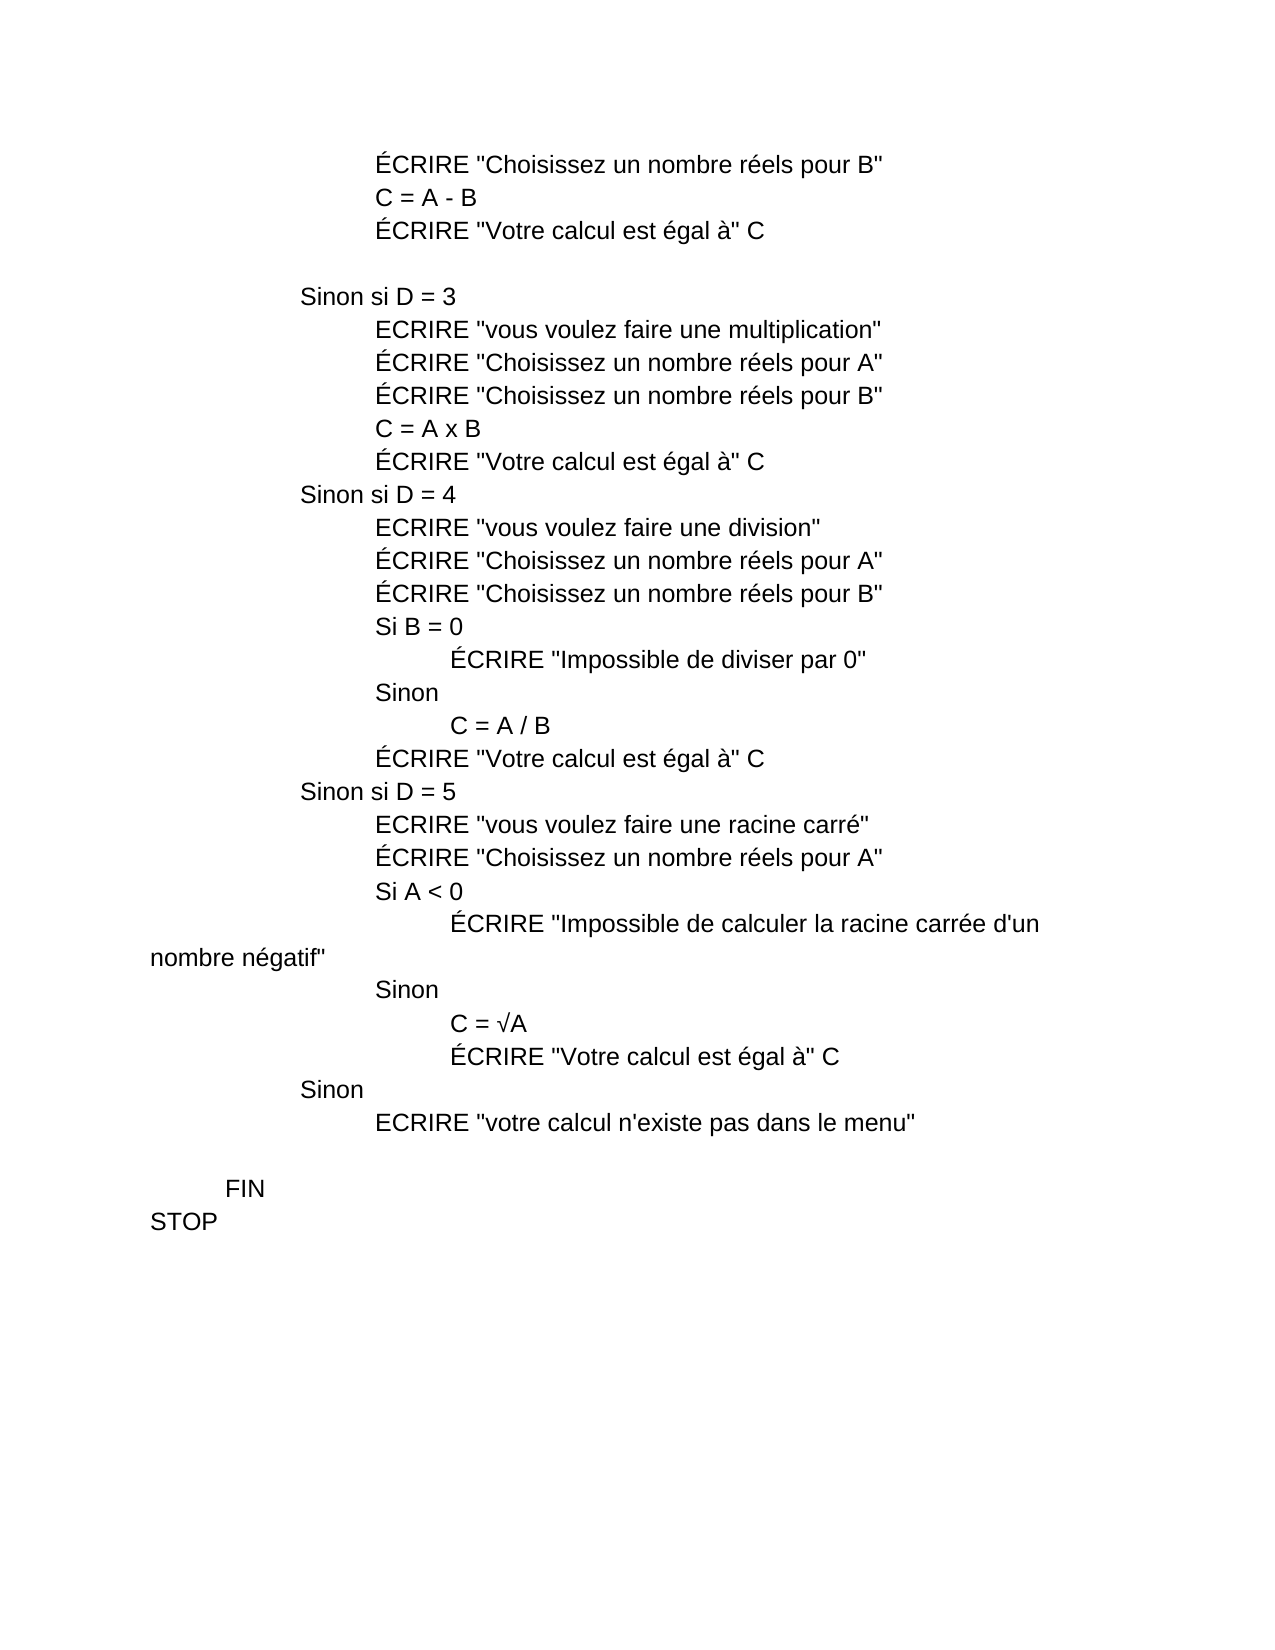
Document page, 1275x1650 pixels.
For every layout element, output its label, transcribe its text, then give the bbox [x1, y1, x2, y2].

text Sinon [150, 1074, 1125, 1103]
text ÉCRIRE "Choisissez un nombre réels pour A" [150, 546, 1125, 575]
text ÉCRIRE "Votre calcul est égal à" C [150, 1042, 1125, 1070]
text Sinon si D = 4 [150, 480, 1125, 509]
text ÉCRIRE "Impossible de diviser par 0" [150, 645, 1125, 674]
text ECRIRE "vous voulez faire une racine carré" [150, 810, 1125, 839]
text ÉCRIRE "Choisissez un nombre réels pour B" [150, 150, 1125, 179]
text ÉCRIRE "Choisissez un nombre réels pour B" [150, 579, 1125, 608]
text ÉCRIRE "Choisissez un nombre réels pour A" [150, 843, 1125, 872]
text C = √A [150, 1008, 1125, 1037]
text Si A < 0 [150, 876, 1125, 905]
text C = A - B [150, 183, 1125, 212]
text Sinon [150, 976, 1125, 1004]
text STOP [150, 1207, 1125, 1235]
text FIN [150, 1174, 1125, 1202]
text ÉCRIRE "Impossible de calculer la racine carrée d'un nombre négatif" [150, 909, 1125, 971]
text ECRIRE "vous voulez faire une division" [150, 513, 1125, 542]
text ÉCRIRE "Votre calcul est égal à" C [150, 447, 1125, 476]
text ÉCRIRE "Choisissez un nombre réels pour A" [150, 348, 1125, 377]
text ÉCRIRE "Votre calcul est égal à" C [150, 216, 1125, 245]
text C = A x B [150, 414, 1125, 443]
text ECRIRE "vous voulez faire une multiplication" [150, 315, 1125, 344]
text Sinon si D = 3 [150, 282, 1125, 311]
text Si B = 0 [150, 612, 1125, 641]
text ECRIRE "votre calcul n'existe pas dans le menu" [150, 1108, 1125, 1136]
text C = A / B [150, 711, 1125, 740]
text Sinon si D = 5 [150, 777, 1125, 806]
text ÉCRIRE "Choisissez un nombre réels pour B" [150, 381, 1125, 410]
text ÉCRIRE "Votre calcul est égal à" C [150, 744, 1125, 773]
text Sinon [150, 678, 1125, 707]
